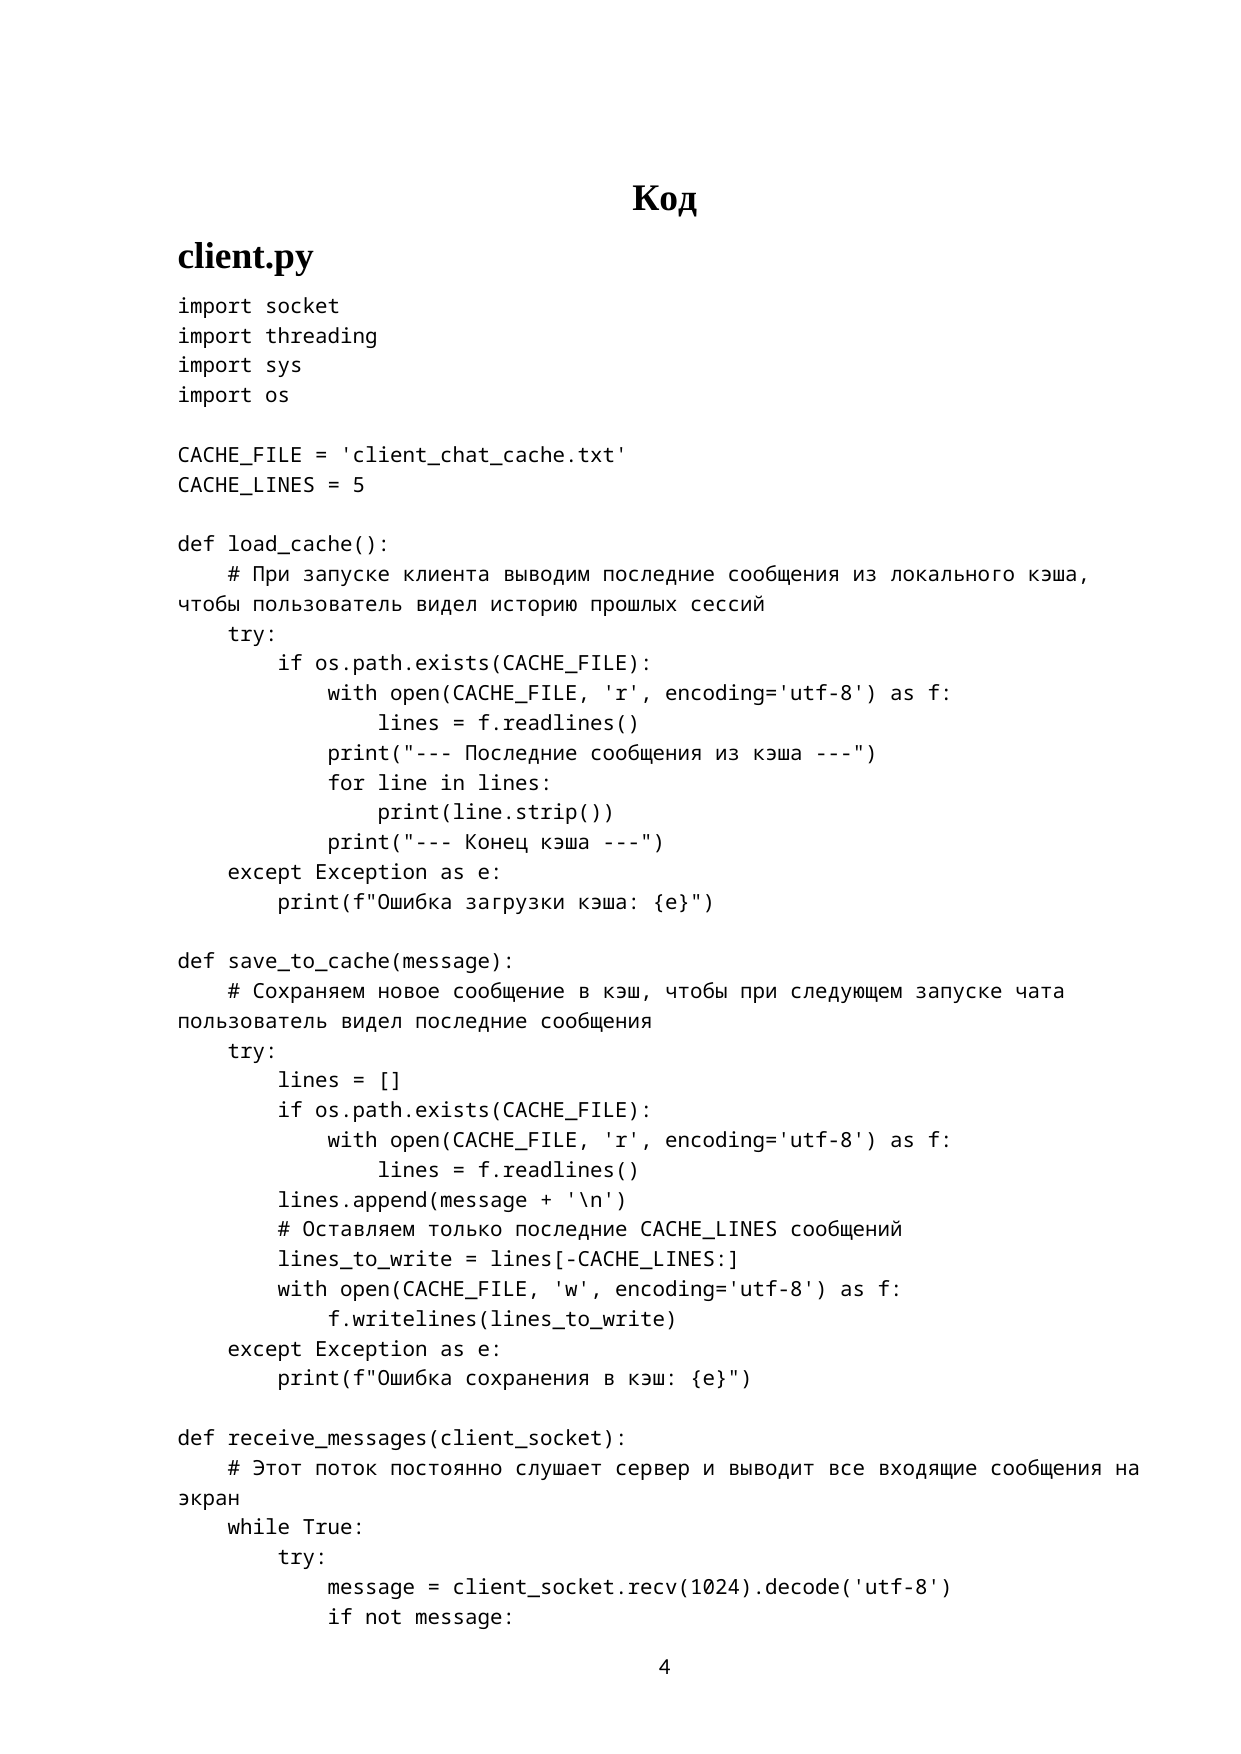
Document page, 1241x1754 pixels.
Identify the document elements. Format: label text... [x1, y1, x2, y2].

text with open(CACHE_FILE, 'w', encoding='utf-8') as f: [177, 1274, 1152, 1303]
text except Exception as e: [177, 857, 1152, 886]
text import threading [177, 321, 1152, 349]
text lines_to_write = lines[-CACHE_LINES:] [177, 1244, 1152, 1273]
text f.writelines(lines_to_write) [177, 1304, 1152, 1332]
text with open(CACHE_FILE, 'r', encoding='utf-8') as f: [177, 1125, 1152, 1154]
text lines = [] [177, 1066, 1152, 1094]
text CACHE_LINES = 5 [177, 470, 1152, 498]
text except Exception as e: [177, 1334, 1152, 1362]
text try: [177, 1542, 1152, 1571]
text try: [177, 1036, 1152, 1064]
text def receive_messages(client_socket): [177, 1423, 1152, 1452]
text def load_cache(): [177, 529, 1152, 558]
text print(line.strip()) [177, 797, 1152, 826]
text import sys [177, 351, 1152, 379]
text # Сохраняем новое сообщение в кэш, чтобы при следующем запуске чата пользователь видел последние сообщения [177, 976, 1152, 1034]
text import os [177, 380, 1152, 409]
text # Оставляем только последние CACHE_LINES сообщений [177, 1214, 1152, 1243]
text # Этот поток постоянно слушает сервер и выводит все входящие сообщения на экран [177, 1453, 1152, 1511]
text import socket [177, 291, 1152, 319]
text if os.path.exists(CACHE_FILE): [177, 1095, 1152, 1124]
text print(f"Ошибка загрузки кэша: {e}") [177, 887, 1152, 915]
text Код [177, 176, 1152, 219]
text lines = f.readlines() [177, 1155, 1152, 1183]
text print("--- Конец кэша ---") [177, 827, 1152, 856]
text while True: [177, 1512, 1152, 1541]
text client.py [177, 233, 1152, 276]
text try: [177, 619, 1152, 647]
text CACHE_FILE = 'client_chat_cache.txt' [177, 440, 1152, 468]
text lines.append(message + '\n') [177, 1185, 1152, 1213]
text lines = f.readlines() [177, 708, 1152, 737]
text def save_to_cache(message): [177, 946, 1152, 975]
text if os.path.exists(CACHE_FILE): [177, 648, 1152, 677]
text print(f"Ошибка сохранения в кэш: {e}") [177, 1363, 1152, 1392]
text if not message: [177, 1602, 1152, 1630]
text message = client_socket.recv(1024).decode('utf-8') [177, 1572, 1152, 1601]
text print("--- Последние сообщения из кэша ---") [177, 738, 1152, 766]
text with open(CACHE_FILE, 'r', encoding='utf-8') as f: [177, 678, 1152, 707]
text # При запуске клиента выводим последние сообщения из локального кэша, чтобы пользователь видел историю прошлых сессий [177, 559, 1152, 617]
text for line in lines: [177, 768, 1152, 796]
